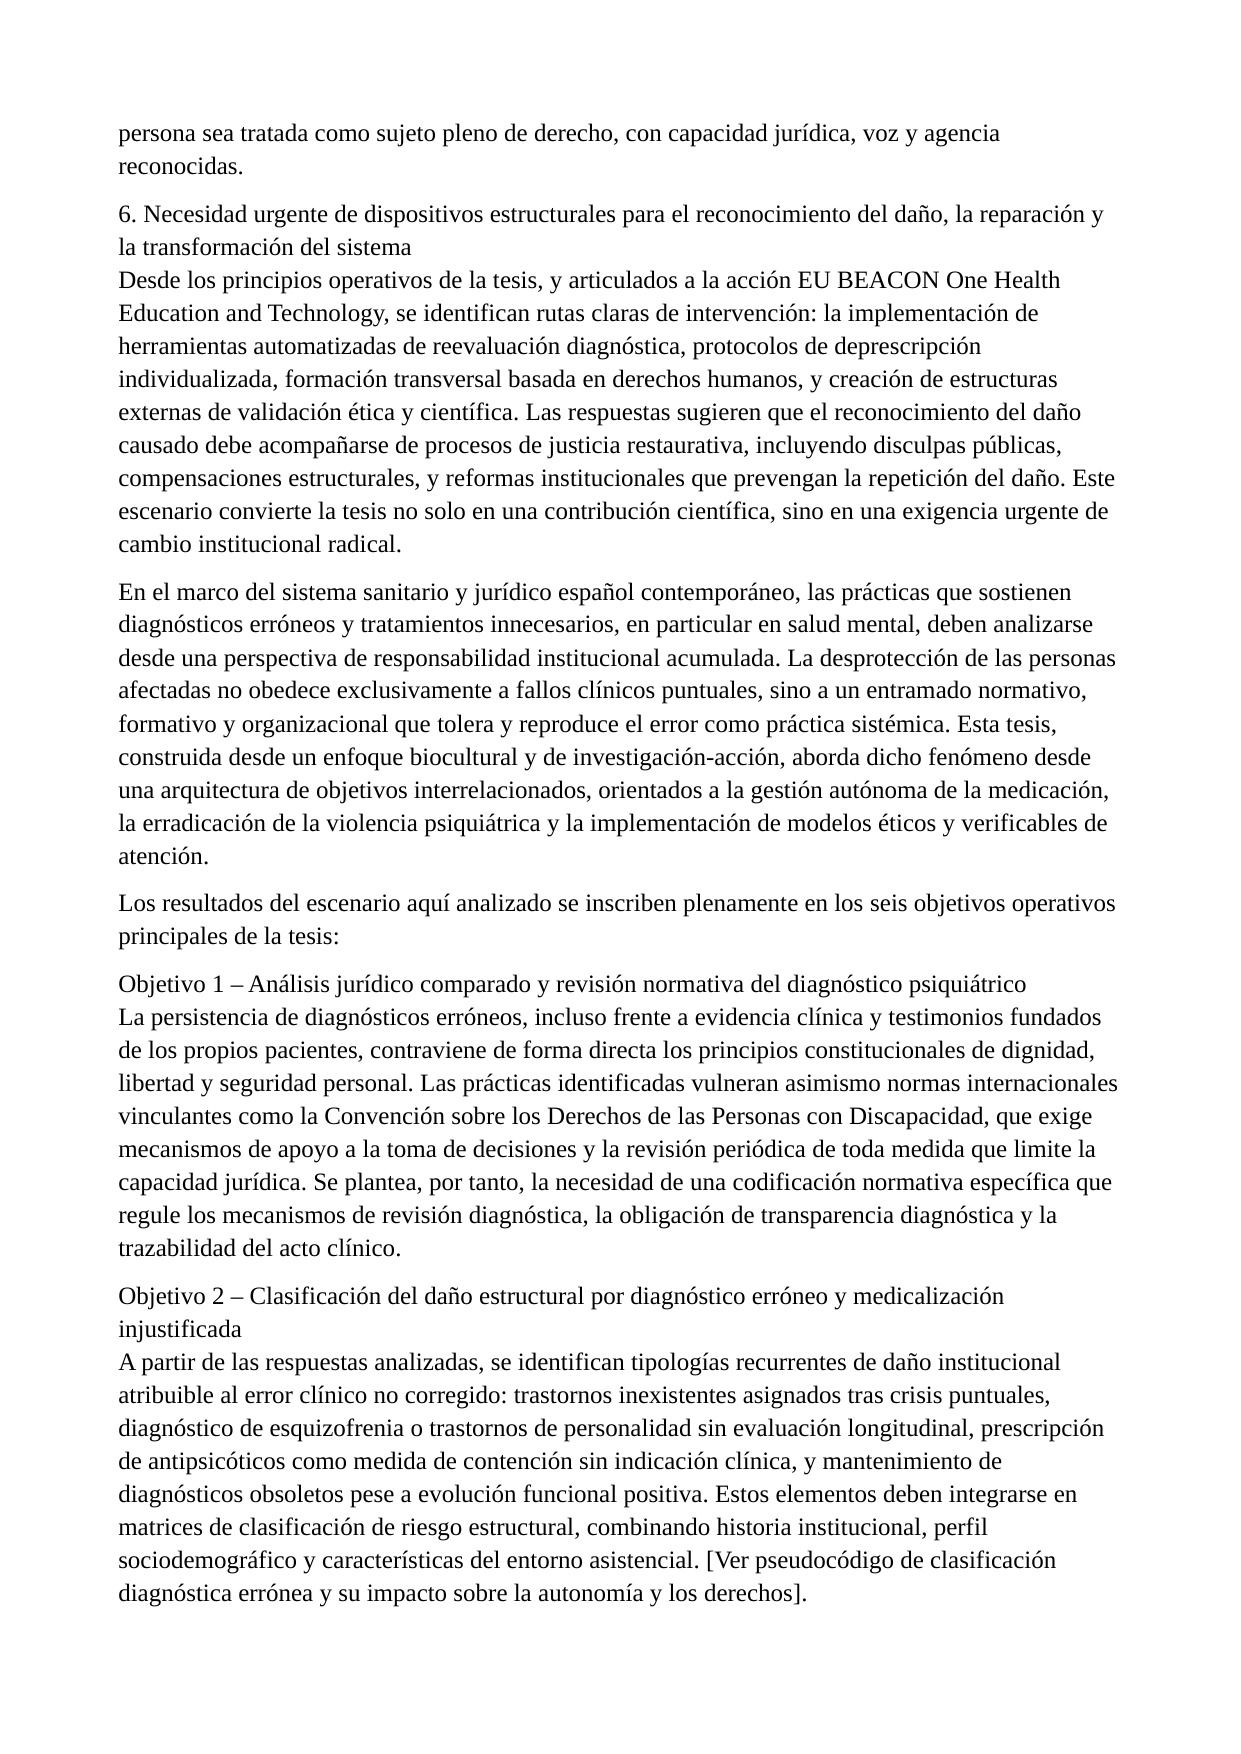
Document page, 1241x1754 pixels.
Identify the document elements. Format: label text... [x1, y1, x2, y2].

text En el marco del sistema sanitario y jurídico español contemporáneo, las prácticas que sostienen diagnósticos erróneos y tratamientos innecesarios, en particular en salud mental, deben analizarse desde una perspectiva de responsabilidad institucional acumulada. La desprotección de las personas afectadas no obedece exclusivamente a fallos clínicos puntuales, sino a un entramado normativo, formativo y organizacional que tolera y reproduce el error como práctica sistémica. Esta tesis, construida desde un enfoque biocultural y de investigación-acción, aborda dicho fenómeno desde una arquitectura de objetivos interrelacionados, orientados a la gestión autónoma de la medicación, la erradicación de la violencia psiquiátrica y la implementación de modelos éticos y verificables de atención. [118, 577, 1122, 869]
text Objetivo 2 – Clasificación del daño estructural por diagnóstico erróneo y medicalización injustificada A partir de las respuestas analizadas, se identifican tipologías recurrentes de daño institucional atribuible al error clínico no corregido: trastornos inexistentes asignados tras crisis puntuales, diagnóstico de esquizofrenia o trastornos de personalidad sin evaluación longitudinal, prescripción de antipsicóticos como medida de contención sin indicación clínica, y mantenimiento de diagnósticos obsoletos pese a evolución funcional positiva. Estos elementos deben integrarse en matrices de clasificación de riesgo estructural, combinando historia institucional, perfil sociodemográfico y características del entorno asistencial. [Ver pseudocódigo de clasificación diagnóstica errónea y su impacto sobre la autonomía y los derechos]. [118, 1281, 1122, 1607]
text Objetivo 1 – Análisis jurídico comparado y revisión normativa del diagnóstico psiquiátrico La persistencia de diagnósticos erróneos, incluso frente a evidencia clínica y testimonios fundados de los propios pacientes, contraviene de forma directa los principios constitucionales de dignidad, libertad y seguridad personal. Las prácticas identificadas vulneran asimismo normas internacionales vinculantes como la Convención sobre los Derechos de las Personas con Discapacidad, que exige mecanismos de apoyo a la toma de decisiones y la revisión periódica de toda medida que limite la capacidad jurídica. Se plantea, por tanto, la necesidad de una codificación normativa específica que regule los mecanismos de revisión diagnóstica, la obligación de transparencia diagnóstica y la trazabilidad del acto clínico. [118, 969, 1122, 1262]
text Los resultados del escenario aquí analizado se inscriben plenamente en los seis objetivos operativos principales de la tesis: [118, 888, 1122, 950]
text 6. Necesidad urgente de dispositivos estructurales para el reconocimiento del daño, la reparación y la transformación del sistema Desde los principios operativos de la tesis, y articulados a la acción EU BEACON One Health Education and Technology, se identifican rutas claras de intervención: la implementación de herramientas automatizadas de reevaluación diagnóstica, protocolos de deprescripción individualizada, formación transversal basada en derechos humanos, y creación de estructuras externas de validación ética y científica. Las respuestas sugieren que el reconocimiento del daño causado debe acompañarse de procesos de justicia restaurativa, incluyendo disculpas públicas, compensaciones estructurales, y reformas institucionales que prevengan la repetición del daño. Este escenario convierte la tesis no solo en una contribución científica, sino en una exigencia urgente de cambio institucional radical. [118, 199, 1122, 558]
text persona sea tratada como sujeto pleno de derecho, con capacidad jurídica, voz y agencia reconocidas. [118, 118, 1122, 180]
